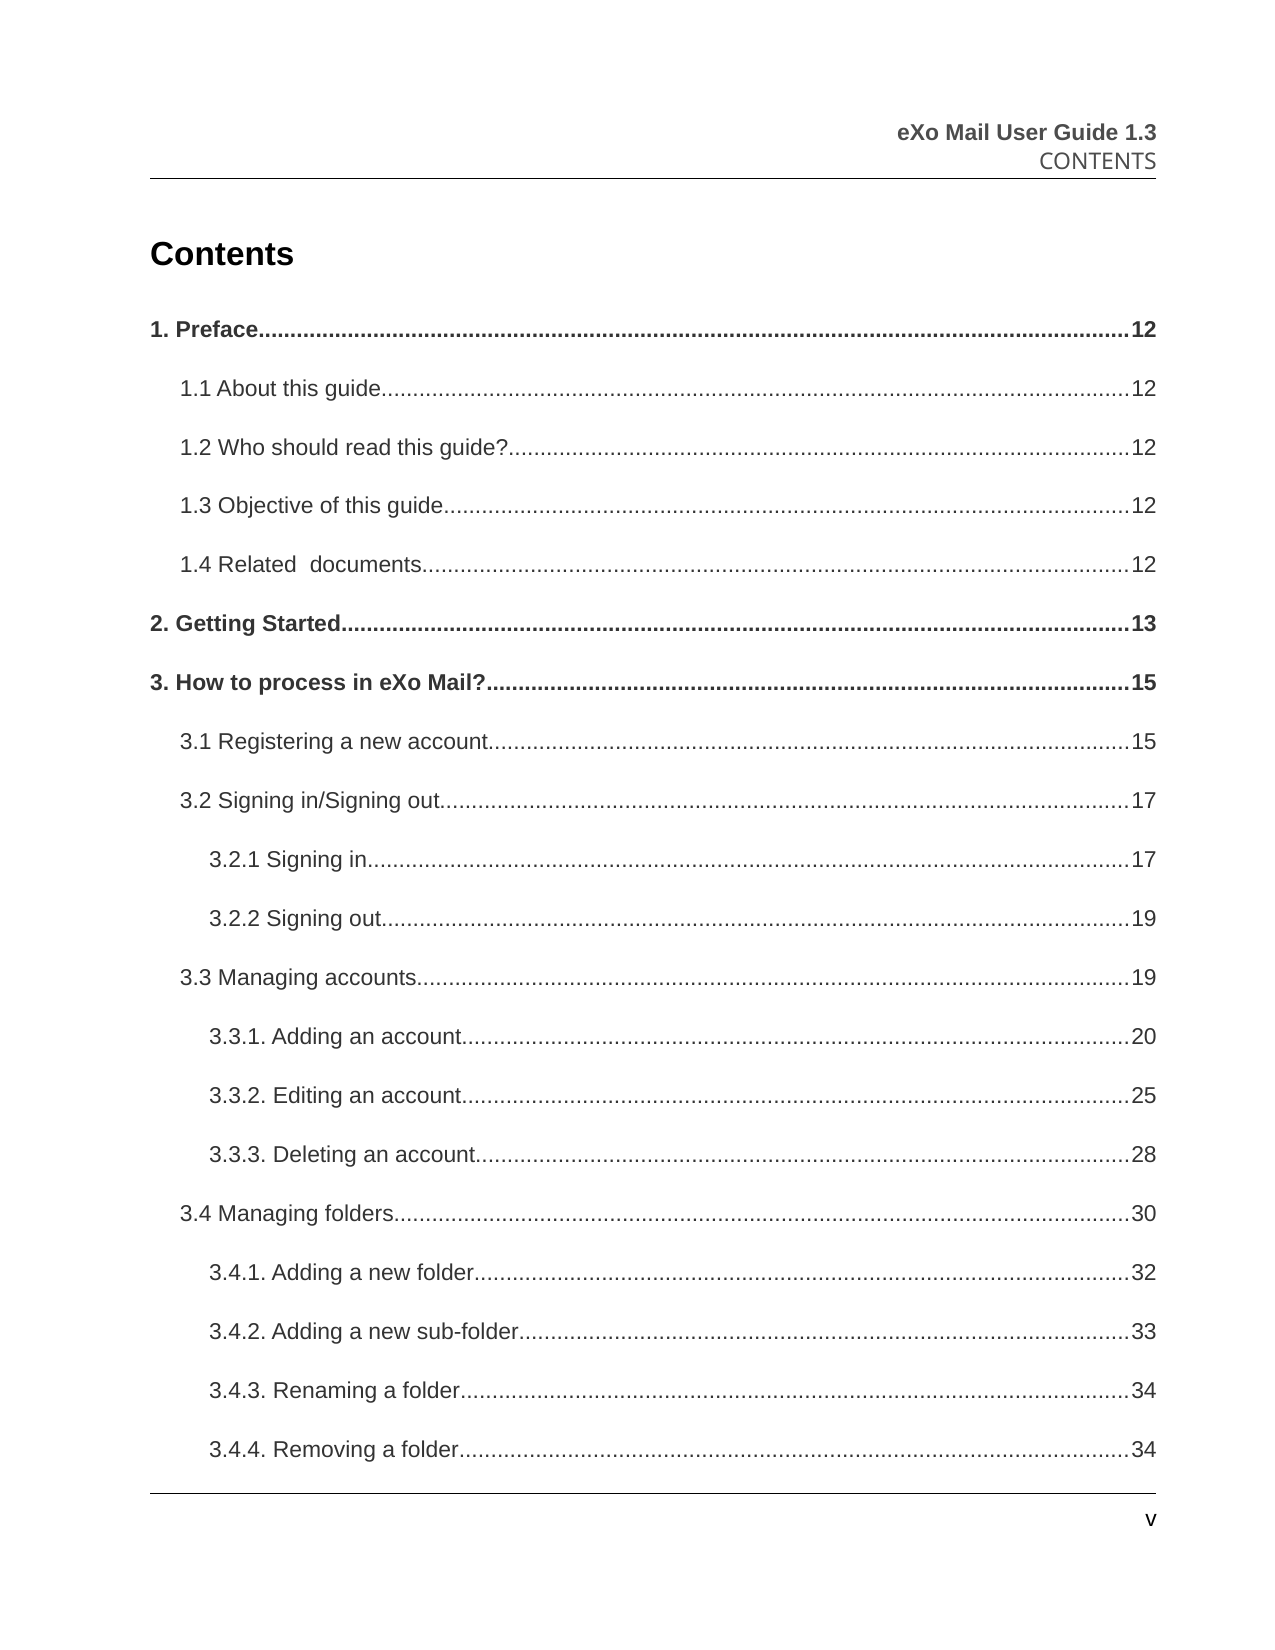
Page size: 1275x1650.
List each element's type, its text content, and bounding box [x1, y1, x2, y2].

text 3.3.2. Editing an account 25 [209, 1082, 1156, 1108]
subtitle Contents [150, 233, 1156, 272]
text 3.1 Registering a new account 15 [179, 728, 1156, 755]
text 3.2.1 Signing in 17 [209, 846, 1156, 873]
text 1.1 About this guide 12 [179, 374, 1156, 401]
text 3.2.2 Signing out 19 [209, 905, 1156, 932]
text 2. Getting Started 13 [150, 610, 1156, 637]
text 1.2 Who should read this guide? 12 [179, 433, 1156, 460]
text 1. Preface 12 [150, 316, 1156, 342]
text 1.3 Objective of this guide 12 [179, 492, 1156, 519]
text 3.3.3. Deleting an account 28 [209, 1141, 1156, 1167]
text 3.2 Signing in/Signing out 17 [179, 787, 1156, 814]
text 1.4 Related documents 12 [179, 551, 1156, 578]
text 3.4 Managing folders 30 [179, 1200, 1156, 1226]
text 3.4.1. Adding a new folder 32 [209, 1259, 1156, 1285]
text 3.4.4. Removing a folder 34 [209, 1436, 1156, 1462]
text 3.4.2. Adding a new sub-folder 33 [209, 1318, 1156, 1344]
text 3. How to process in eXo Mail? 15 [150, 669, 1156, 696]
text 3.4.3. Renaming a folder 34 [209, 1377, 1156, 1403]
text 3.3.1. Adding an account 20 [209, 1023, 1156, 1049]
text 3.3 Managing accounts 19 [179, 964, 1156, 991]
